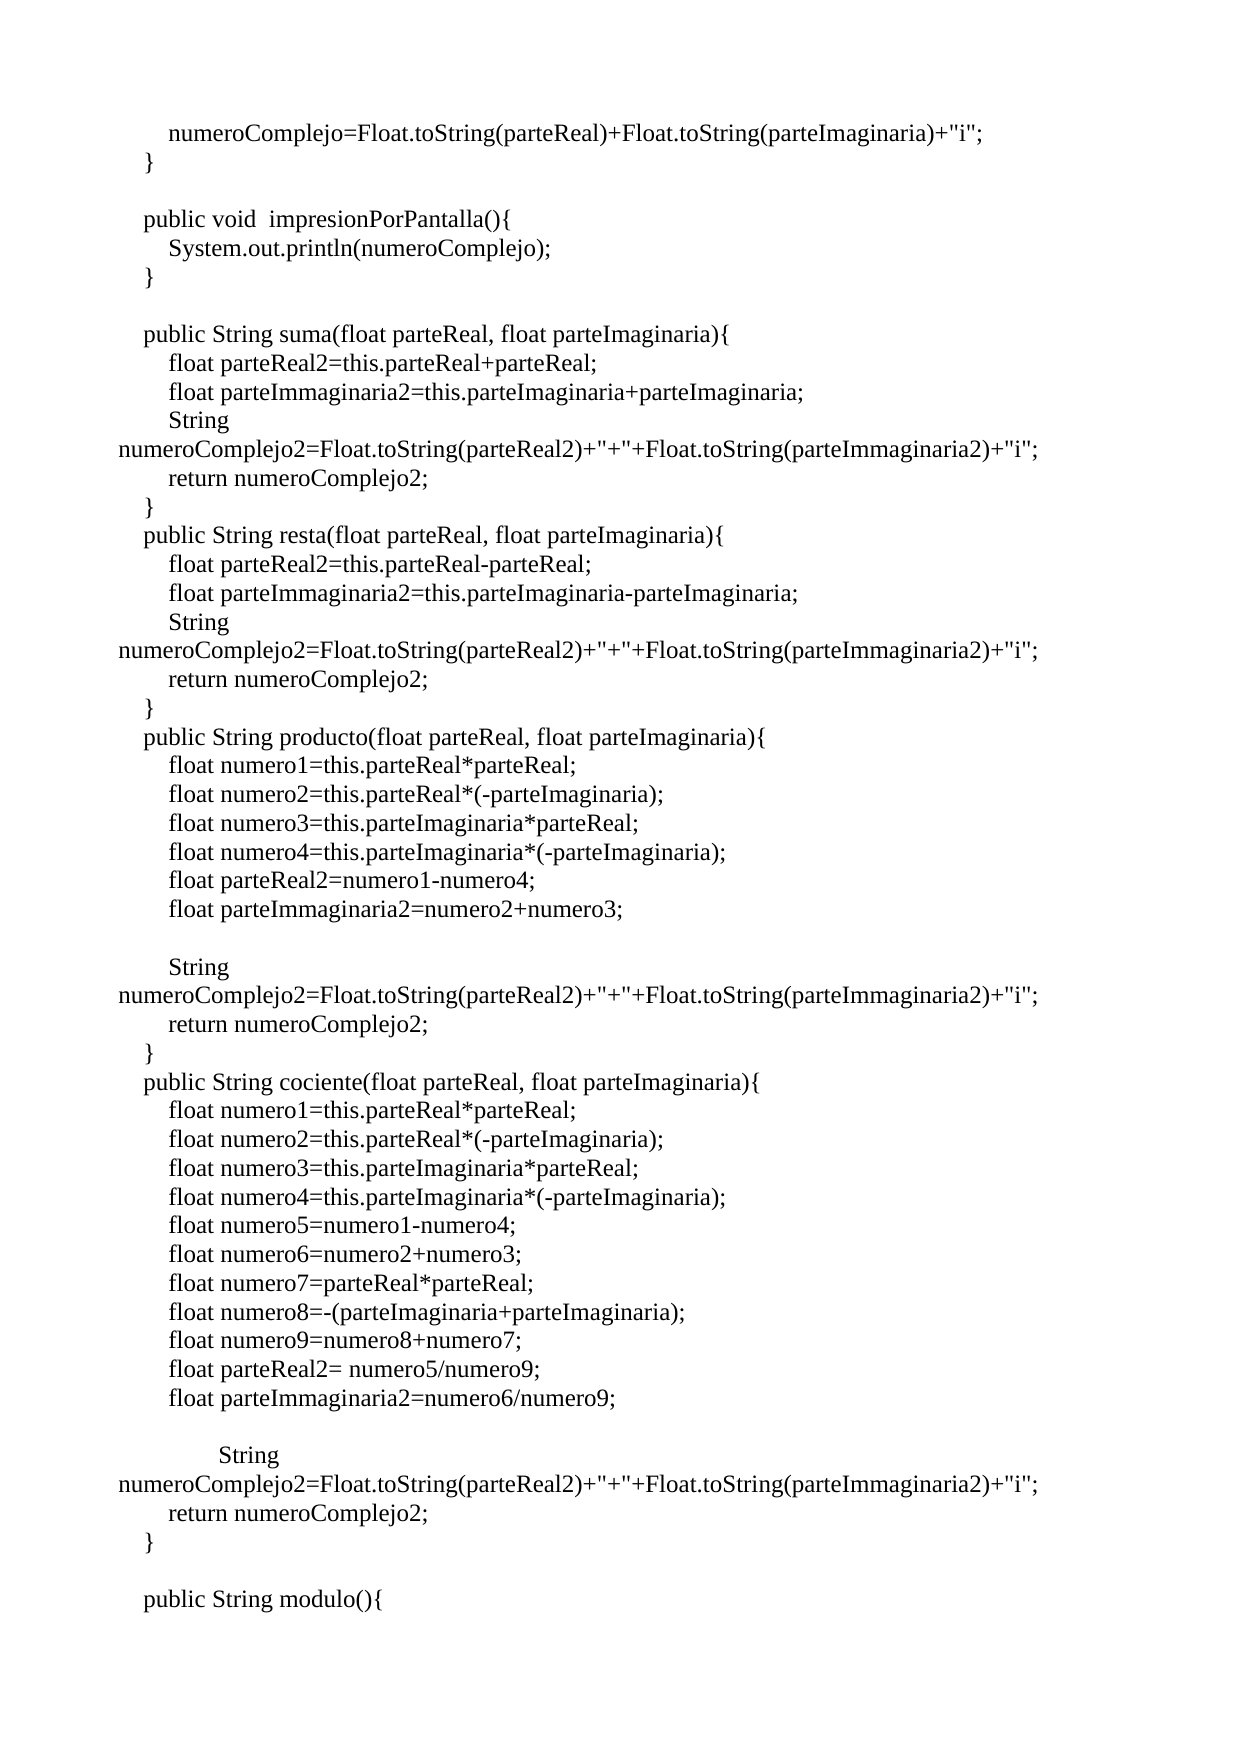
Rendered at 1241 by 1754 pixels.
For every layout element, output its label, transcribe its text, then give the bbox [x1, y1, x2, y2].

text numeroComplejo=Float.toString(parteReal)+Float.toString(parteImaginaria)+"i"; [118, 118, 1122, 147]
text float numero2=this.parteReal*(-parteImaginaria); [118, 779, 1122, 808]
text String numeroComplejo2=Float.toString(parteReal2)+"+"+Float.toString(parteImmaginaria2)+"i"; [118, 952, 1122, 1009]
text public void impresionPorPantalla(){ [118, 204, 1122, 233]
text String numeroComplejo2=Float.toString(parteReal2)+"+"+Float.toString(parteImmaginaria2)+"i"; [118, 1441, 1122, 1498]
text String numeroComplejo2=Float.toString(parteReal2)+"+"+Float.toString(parteImmaginaria2)+"i"; [118, 607, 1122, 664]
text public String producto(float parteReal, float parteImaginaria){ [118, 722, 1122, 751]
text } [118, 693, 1122, 722]
text float numero8=-(parteImaginaria+parteImaginaria); [118, 1297, 1122, 1326]
text public String modulo(){ [118, 1584, 1122, 1613]
text } [118, 1527, 1122, 1556]
text float numero3=this.parteImaginaria*parteReal; [118, 808, 1122, 837]
text float numero1=this.parteReal*parteReal; [118, 1096, 1122, 1124]
text float numero3=this.parteImaginaria*parteReal; [118, 1153, 1122, 1182]
text float parteImmaginaria2=this.parteImaginaria-parteImaginaria; [118, 578, 1122, 607]
text float parteReal2= numero5/numero9; [118, 1354, 1122, 1383]
text return numeroComplejo2; [118, 664, 1122, 693]
text } [118, 147, 1122, 176]
text float numero9=numero8+numero7; [118, 1326, 1122, 1354]
text } [118, 1038, 1122, 1067]
text String numeroComplejo2=Float.toString(parteReal2)+"+"+Float.toString(parteImmaginaria2)+"i"; [118, 406, 1122, 463]
text return numeroComplejo2; [118, 1009, 1122, 1038]
text float numero5=numero1-numero4; [118, 1211, 1122, 1239]
text public String resta(float parteReal, float parteImaginaria){ [118, 521, 1122, 549]
text float parteImmaginaria2=numero2+numero3; [118, 894, 1122, 923]
text return numeroComplejo2; [118, 463, 1122, 492]
text float parteReal2=this.parteReal-parteReal; [118, 549, 1122, 578]
text public String suma(float parteReal, float parteImaginaria){ [118, 319, 1122, 348]
text float numero4=this.parteImaginaria*(-parteImaginaria); [118, 1182, 1122, 1211]
text float parteImmaginaria2=this.parteImaginaria+parteImaginaria; [118, 377, 1122, 406]
text float numero7=parteReal*parteReal; [118, 1268, 1122, 1297]
text float numero2=this.parteReal*(-parteImaginaria); [118, 1124, 1122, 1153]
text float numero6=numero2+numero3; [118, 1239, 1122, 1268]
text float numero4=this.parteImaginaria*(-parteImaginaria); [118, 837, 1122, 866]
text } [118, 492, 1122, 521]
text float parteImmaginaria2=numero6/numero9; [118, 1383, 1122, 1412]
text } [118, 262, 1122, 291]
text float parteReal2=numero1-numero4; [118, 866, 1122, 894]
text float parteReal2=this.parteReal+parteReal; [118, 348, 1122, 377]
text public String cociente(float parteReal, float parteImaginaria){ [118, 1067, 1122, 1096]
text return numeroComplejo2; [118, 1498, 1122, 1527]
text System.out.println(numeroComplejo); [118, 233, 1122, 262]
text float numero1=this.parteReal*parteReal; [118, 751, 1122, 779]
